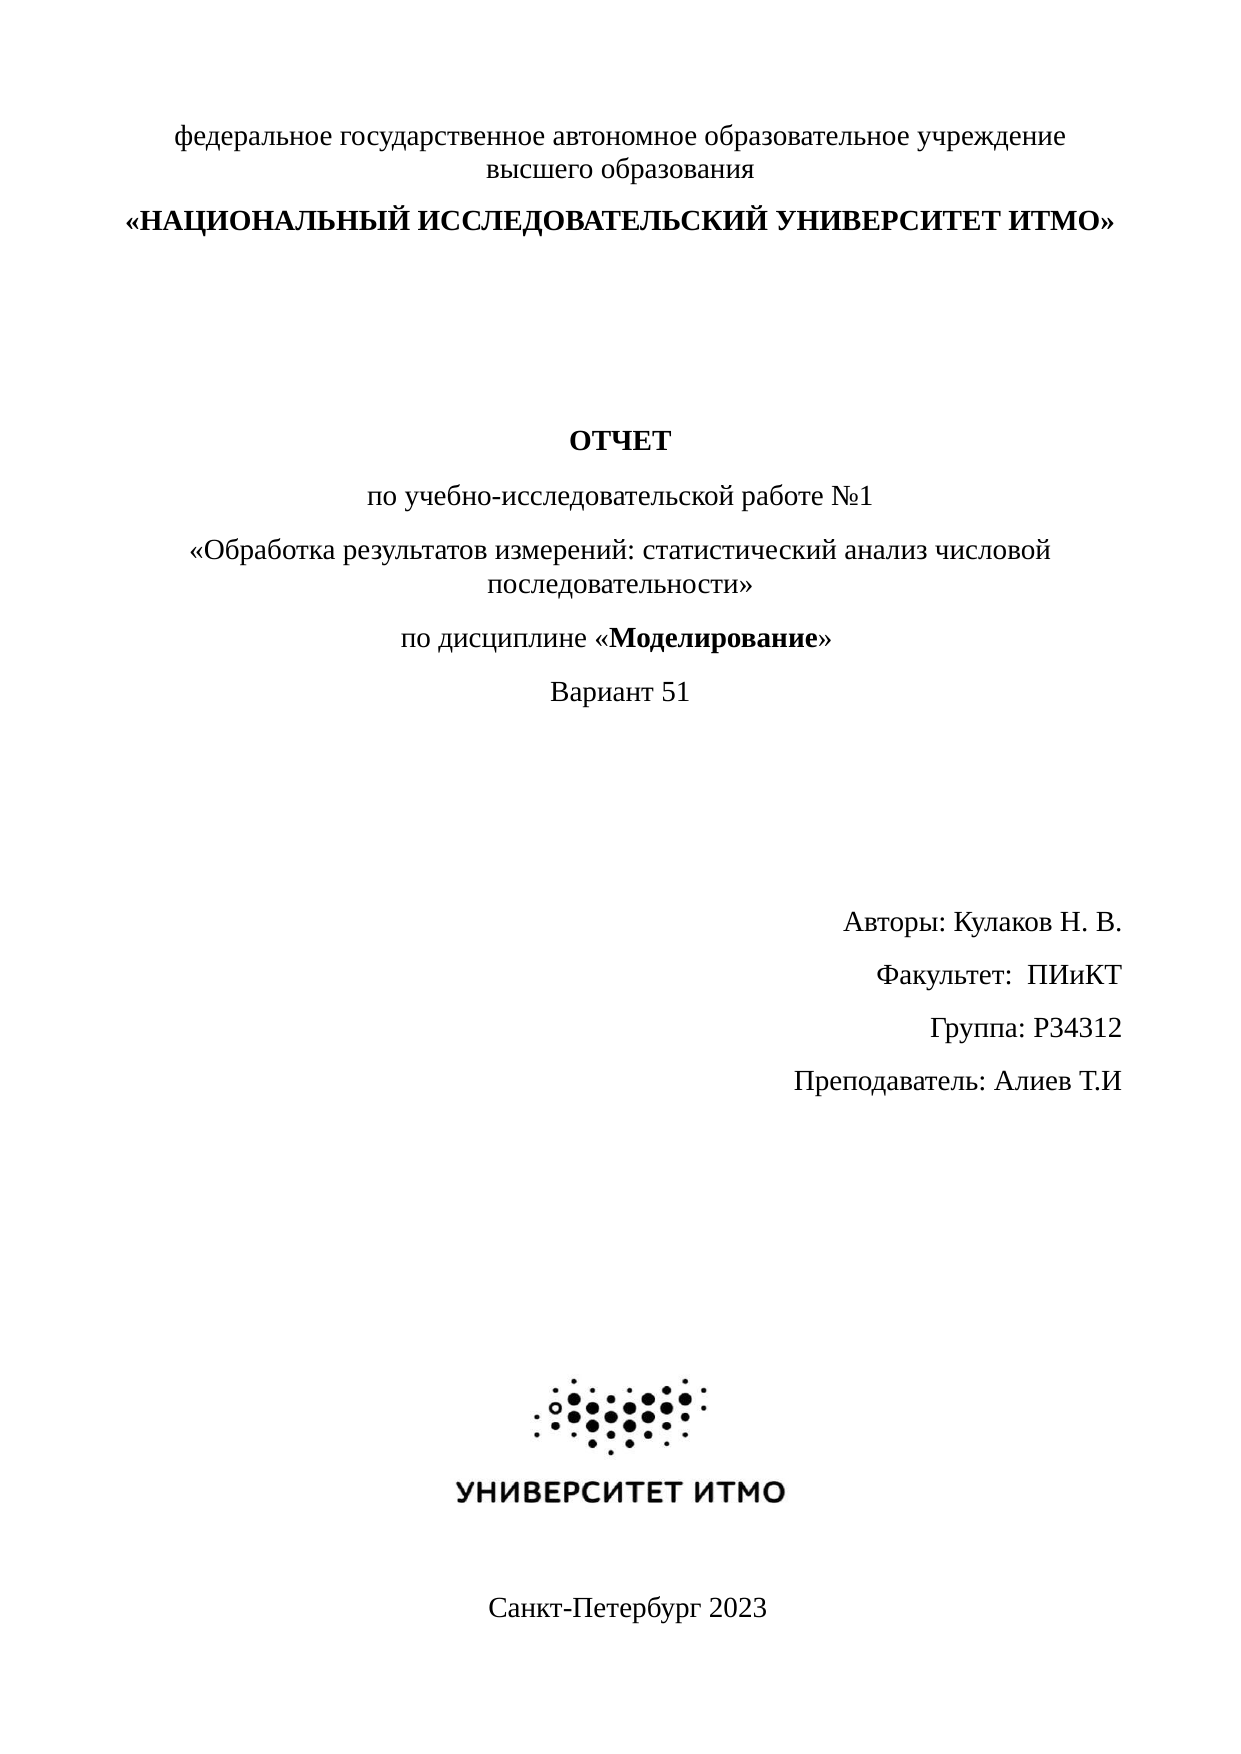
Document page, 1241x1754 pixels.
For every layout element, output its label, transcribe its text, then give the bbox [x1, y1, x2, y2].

text федеральное государственное автономное образовательное учреждение высшего образования [118, 118, 1122, 185]
text ОТЧЕТ [118, 423, 1122, 457]
text Факультет: ПИиКТ [118, 957, 1122, 991]
text по дисциплине «Моделирование» [118, 620, 1122, 654]
text «Обработка результатов измерений: статистический анализ числовой последовательности» [118, 532, 1122, 599]
text Группа: P34312 [118, 1010, 1122, 1043]
text Санкт-Петербург 2023 [118, 1590, 1122, 1623]
text Вариант 51 [118, 674, 1122, 708]
text «НАЦИОНАЛЬНЫЙ ИССЛЕДОВАТЕЛЬСКИЙ УНИВЕРСИТЕТ ИТМО» [118, 203, 1122, 237]
picture [431, 1312, 809, 1569]
text Авторы: Кулаков Н. В. [118, 904, 1122, 938]
text Преподаватель: Алиев Т.И [118, 1063, 1122, 1096]
text по учебно-исследовательской работе №1 [118, 478, 1122, 511]
